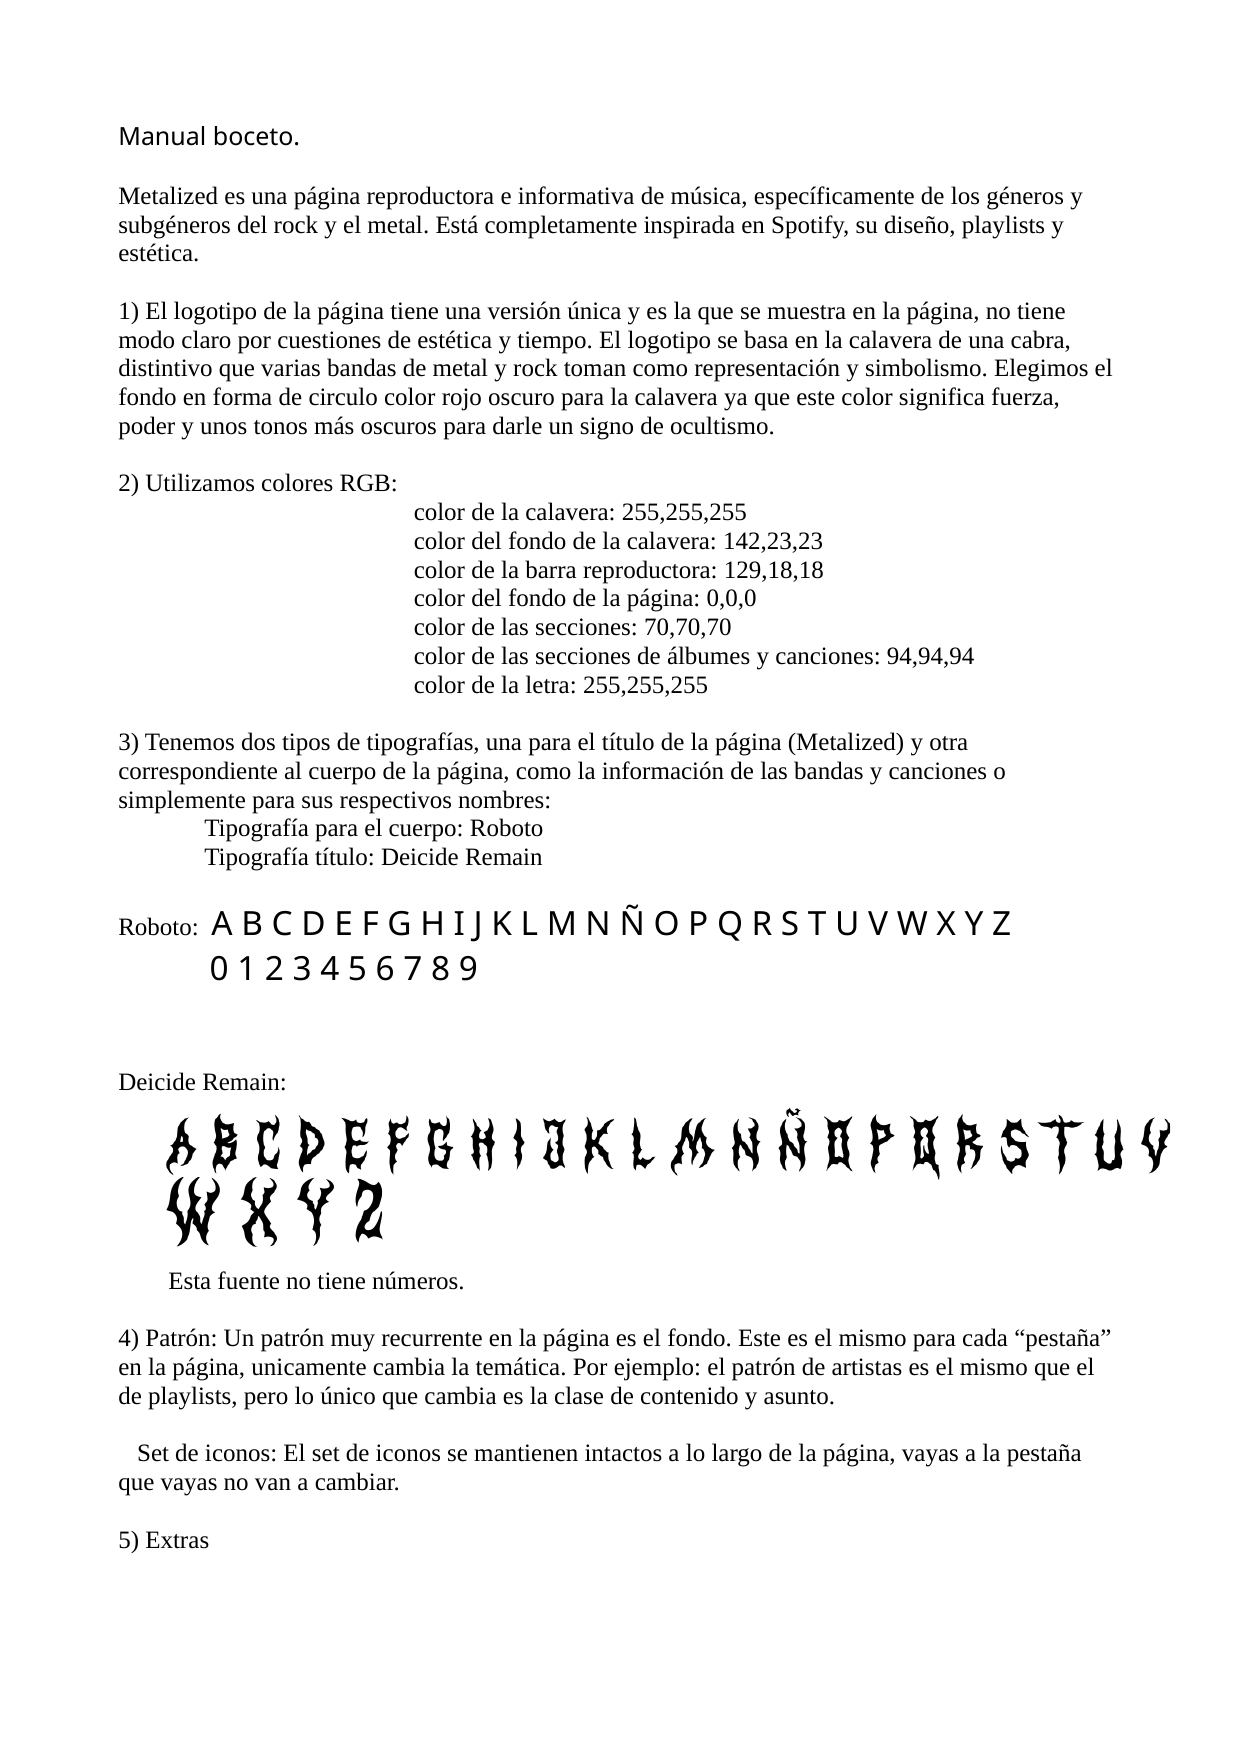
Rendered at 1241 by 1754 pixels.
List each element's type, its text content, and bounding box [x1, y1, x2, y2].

text Tipografía para el cuerpo: Roboto [118, 813, 1122, 842]
text 0 1 2 3 4 5 6 7 8 9 [118, 945, 1122, 991]
text 1) El logotipo de la página tiene una versión única y es la que se muestra en la página, no tiene modo claro por cuestiones de estética y tiempo. El logotipo se basa en la calavera de una cabra, distintivo que varias bandas de metal y rock toman como representación y simbolismo. Elegimos el fondo en forma de circulo color rojo oscuro para la calavera ya que este color significa fuerza, poder y unos tonos más oscuros para darle un signo de ocultismo. [118, 296, 1122, 440]
text Tipografía título: Deicide Remain [118, 842, 1122, 871]
text Metalized es una página reproductora e informativa de música, específicamente de los géneros y subgéneros del rock y el metal. Está completamente inspirada en Spotify, su diseño, playlists y estética. [118, 181, 1122, 267]
text Esta fuente no tiene números. [118, 1266, 1122, 1295]
text Manual boceto. [118, 118, 1122, 152]
text 4) Patrón: Un patrón muy recurrente en la página es el fondo. Este es el mismo para cada “pestaña” en la página, unicamente cambia la temática. Por ejemplo: el patrón de artistas es el mismo que el de playlists, pero lo único que cambia es la clase de contenido y asunto. [118, 1323, 1122, 1410]
text color de las secciones de álbumes y canciones: 94,94,94 [118, 641, 1122, 670]
text 5) Extras [118, 1525, 1122, 1553]
text color de la letra: 255,255,255 [118, 670, 1122, 698]
text color del fondo de la calavera: 142,23,23 [118, 526, 1122, 555]
text 3) Tenemos dos tipos de tipografías, una para el título de la página (Metalized) y otra correspondiente al cuerpo de la página, como la información de las bandas y canciones o simplemente para sus respectivos nombres: [118, 727, 1122, 813]
text color de las secciones: 70,70,70 [118, 612, 1122, 641]
text Roboto: A B C D E F G H I J K L M N Ñ O P Q R S T U V W X Y Z [118, 900, 1122, 945]
text color del fondo de la página: 0,0,0 [118, 583, 1122, 612]
text color de la barra reproductora: 129,18,18 [118, 555, 1122, 583]
text 2) Utilizamos colores RGB: [118, 468, 1122, 497]
text color de la calavera: 255,255,255 [118, 497, 1122, 526]
picture [166, 1107, 1171, 1247]
text Deicide Remain: [118, 1067, 1122, 1096]
text Set de iconos: El set de iconos se mantienen intactos a lo largo de la página, vayas a la pestaña que vayas no van a cambiar. [118, 1438, 1122, 1496]
